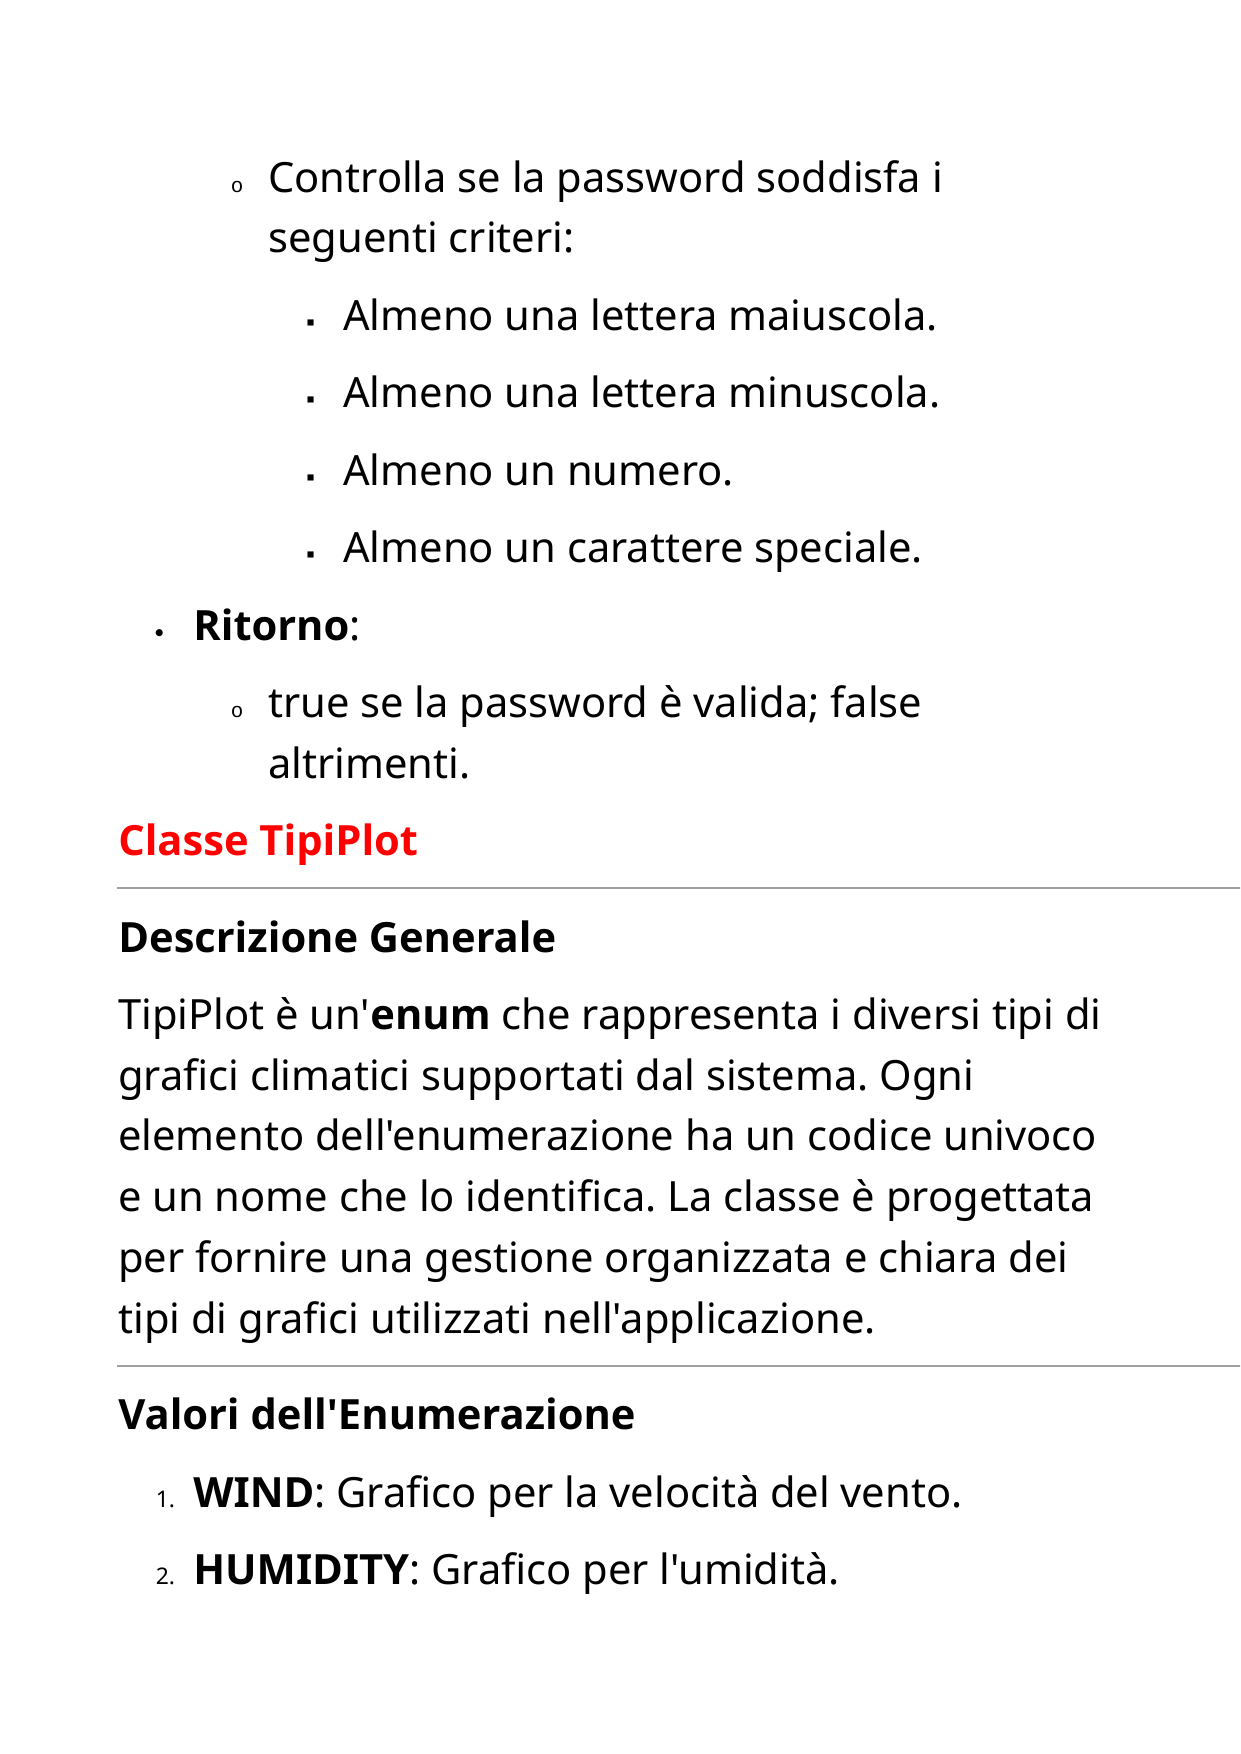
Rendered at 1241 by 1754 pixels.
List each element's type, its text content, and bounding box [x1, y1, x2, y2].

list Almeno una lettera maiuscola. [306, 286, 1122, 342]
text Descrizione Generale [118, 907, 1122, 964]
list Almeno un carattere speciale. [306, 518, 1122, 575]
list Almeno un numero. [306, 441, 1122, 497]
list Ritorno: [156, 595, 1122, 652]
list Controlla se la password soddisfa i seguenti criteri: [231, 148, 1122, 265]
text Valori dell'Enumerazione [118, 1385, 1122, 1442]
list HUMIDITY: Grafico per l'umidità. [156, 1540, 1122, 1597]
list true se la password è valida; false altrimenti. [231, 673, 1122, 790]
list Almeno una lettera minuscola. [306, 363, 1122, 420]
text Classe TipiPlot [118, 811, 1122, 868]
text TipiPlot è un'enum che rappresenta i diversi tipi di grafici climatici supportati dal sistema. Ogni elemento dell'enumerazione ha un codice univoco e un nome che lo identifica. La classe è progettata per fornire una gestione organizzata e chiara dei tipi di grafici utilizzati nell'applicazione. [118, 985, 1122, 1345]
list WIND: Grafico per la velocità del vento. [156, 1462, 1122, 1519]
